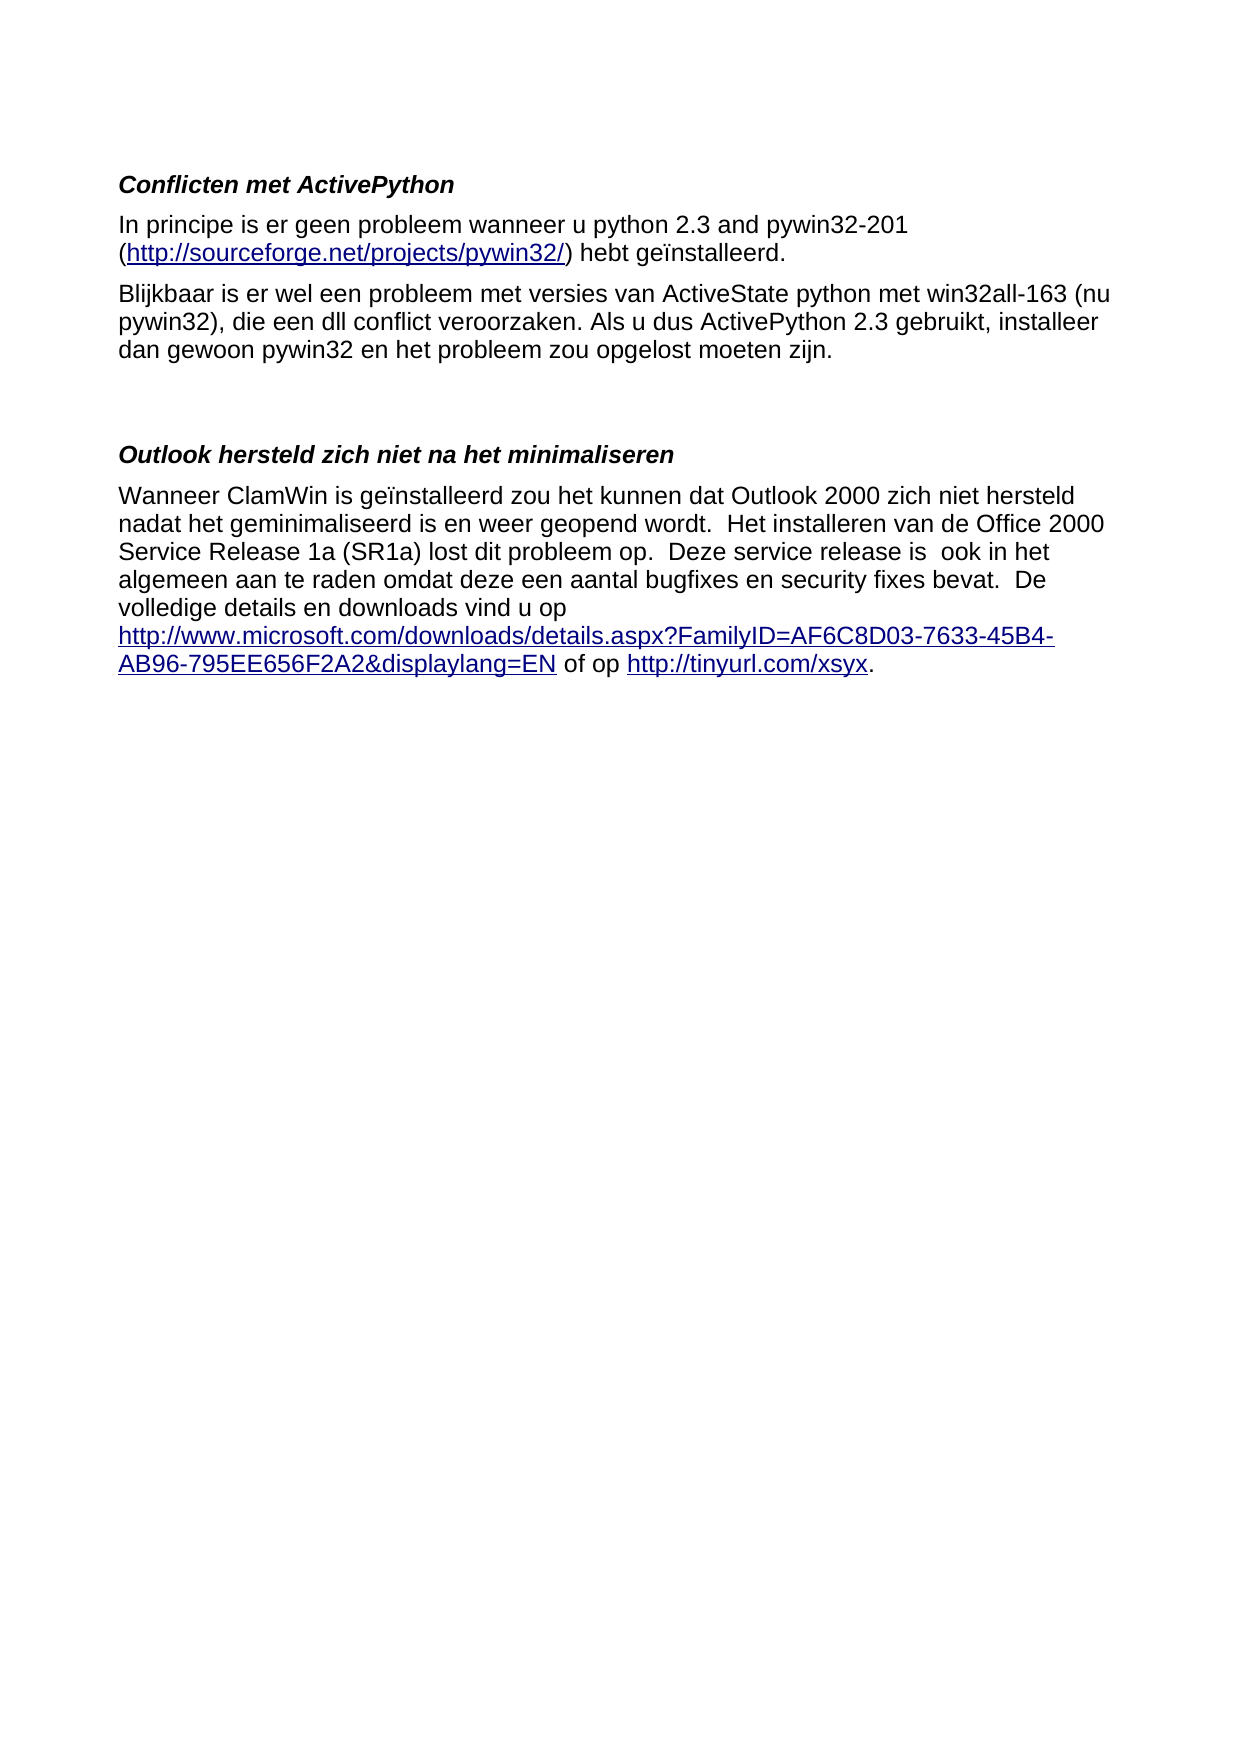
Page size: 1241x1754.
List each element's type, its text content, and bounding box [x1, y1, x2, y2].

text Wanneer ClamWin is geïnstalleerd zou het kunnen dat Outlook 2000 zich niet hersteld nadat het geminimaliseerd is en weer geopend wordt. Het installeren van de Office 2000 Service Release 1a (SR1a) lost dit probleem op. Deze service release is ook in het algemeen aan te raden omdat deze een aantal bugfixes en security fixes bevat. De volledige details en downloads vind u op http://www.microsoft.com/downloads/details.aspx?FamilyID=AF6C8D03-7633-45B4-AB96-795EE656F2A2&displaylang=EN of op http://tinyurl.com/xsyx. [118, 482, 1122, 678]
text Blijkbaar is er wel een probleem met versies van ActiveState python met win32all-163 (nu pywin32), die een dll conflict veroorzaken. Als u dus ActivePython 2.3 gebruikt, installeer dan gewoon pywin32 en het probleem zou opgelost moeten zijn. [118, 279, 1122, 364]
text In principe is er geen probleem wanneer u python 2.3 and pywin32-201 (http://sourceforge.net/projects/pywin32/) hebt geïnstalleerd. [118, 211, 1122, 267]
subtitle Conflicten met ActivePython [118, 171, 1122, 198]
subtitle Outlook hersteld zich niet na het minimaliseren [118, 441, 1122, 469]
